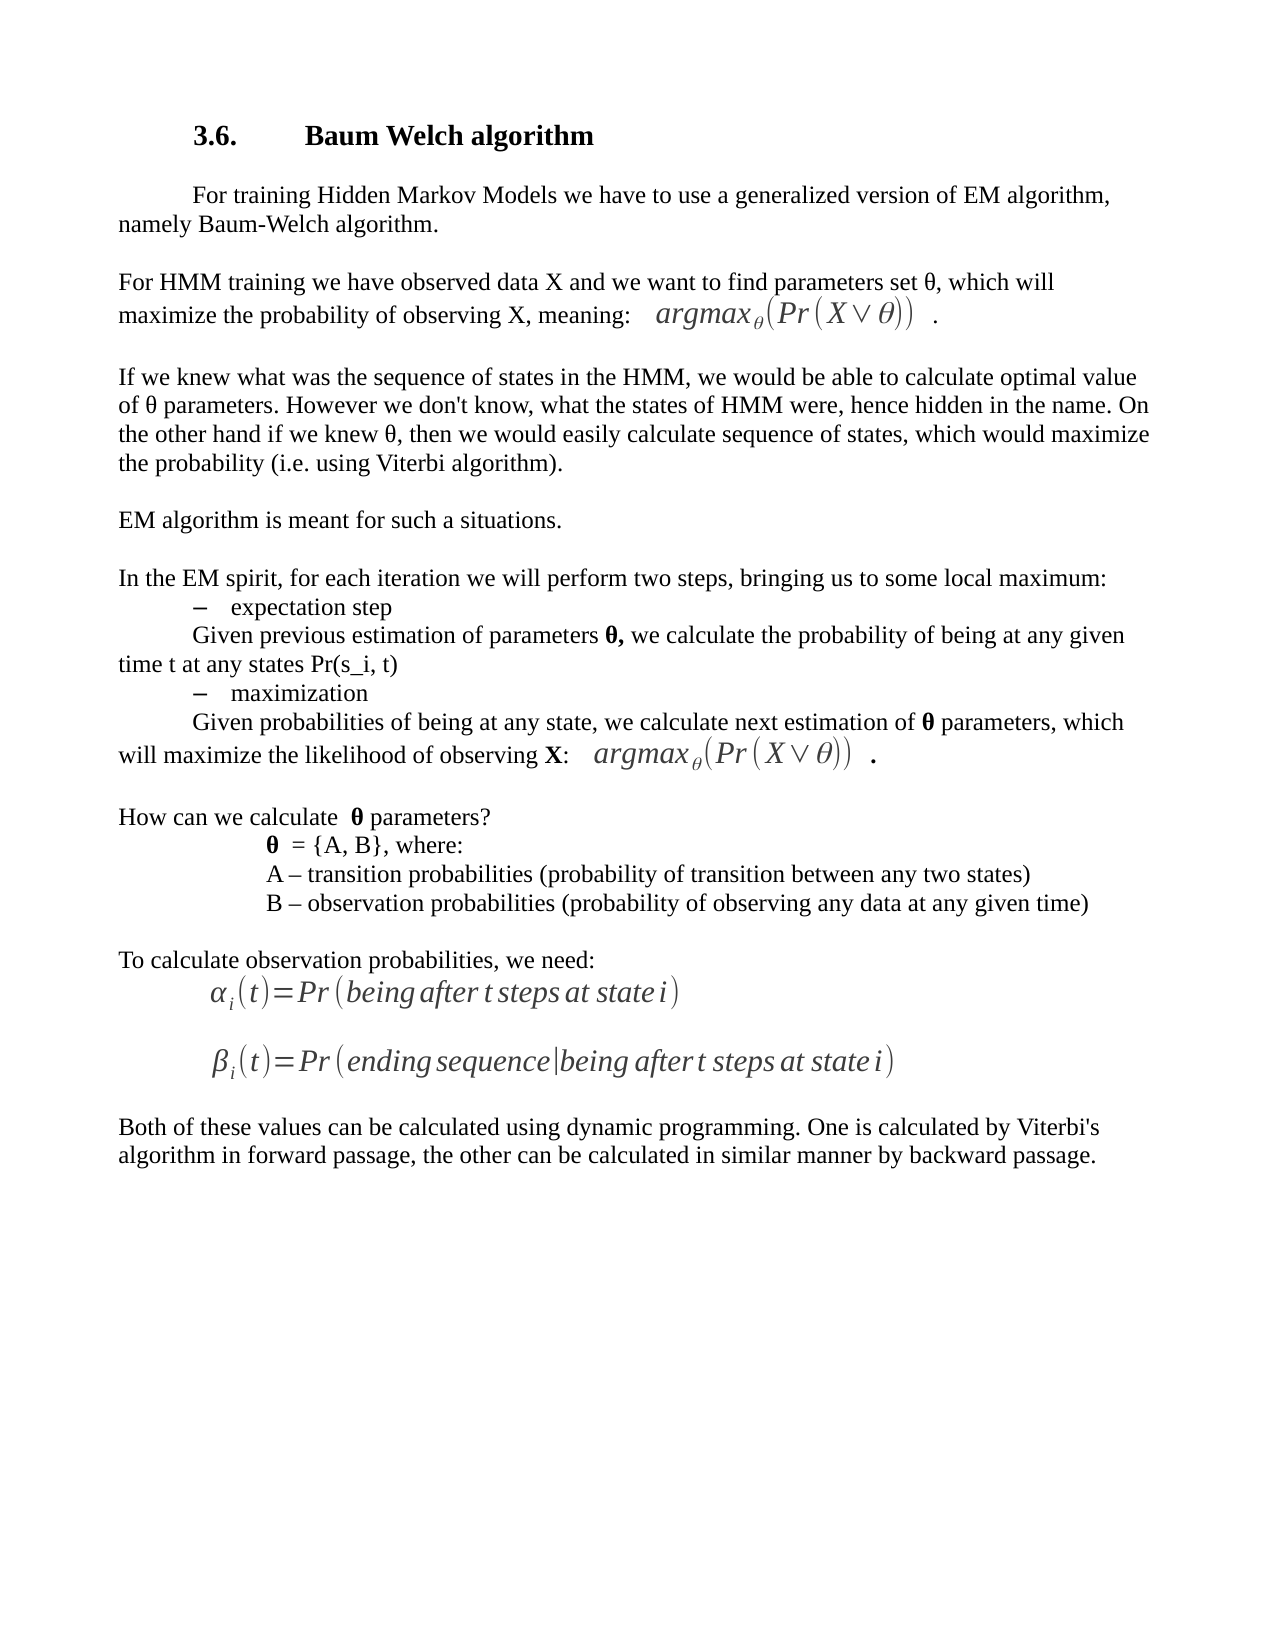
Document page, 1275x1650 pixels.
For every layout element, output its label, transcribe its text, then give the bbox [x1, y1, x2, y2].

list maximization [193, 678, 1157, 707]
text For training Hidden Markov Models we have to use a generalized version of EM algorithm, namely Baum-Welch algorithm. [118, 180, 1157, 238]
text θ = {A, B}, where: [118, 831, 1157, 859]
text To calculate observation probabilities, we need: [118, 946, 1157, 974]
text A – transition probabilities (probability of transition between any two states) [118, 859, 1157, 888]
text B – observation probabilities (probability of observing any data at any given time) [118, 888, 1157, 917]
text Both of these values can be calculated using dynamic programming. One is calculated by Viterbi's algorithm in forward passage, the other can be calculated in similar manner by backward passage. [118, 1112, 1157, 1169]
text EM algorithm is meant for such a situations. [118, 506, 1157, 534]
text Given probabilities of being at any state, we calculate next estimation of θ parameters, which will maximize the likelihood of observing X: . [118, 707, 1157, 773]
text Given previous estimation of parameters θ, we calculate the probability of being at any given time t at any states Pr(s_i, t) [118, 621, 1157, 678]
text In the EM spirit, for each iteration we will perform two steps, bringing us to some local maximum: [118, 563, 1157, 592]
list Baum Welch algorithm [193, 118, 1157, 152]
list expectation step [193, 592, 1157, 621]
text How can we calculate θ parameters? [118, 802, 1157, 831]
text If we knew what was the sequence of states in the HMM, we would be able to calculate optimal value of θ parameters. However we don't know, what the states of HMM were, hence hidden in the name. On the other hand if we knew θ, then we would easily calculate sequence of states, which would maximize the probability (i.e. using Viterbi algorithm). [118, 362, 1157, 477]
text For HMM training we have observed data X and we want to find parameters set θ, which will maximize the probability of observing X, meaning: . [118, 267, 1157, 333]
